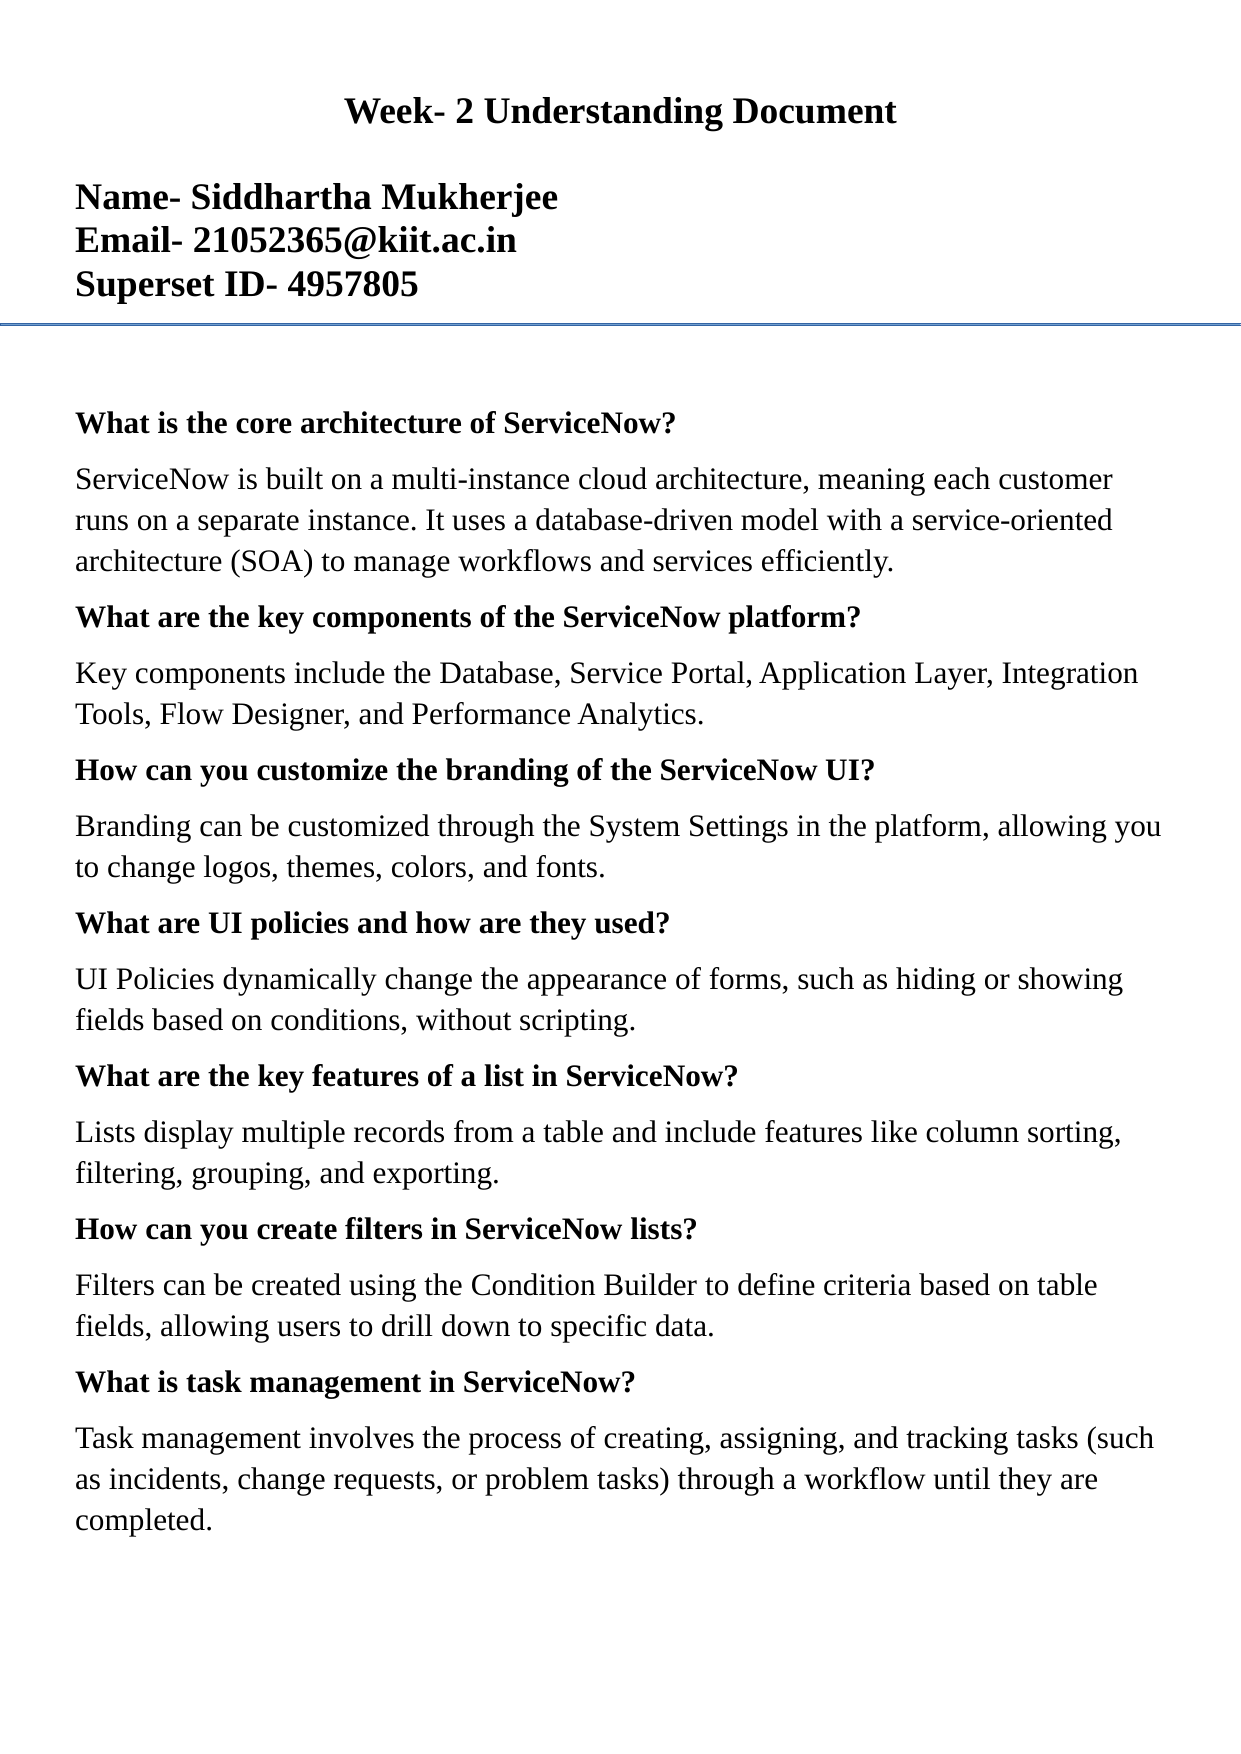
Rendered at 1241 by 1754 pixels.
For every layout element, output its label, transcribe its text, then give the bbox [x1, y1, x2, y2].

text What is the core architecture of ServiceNow? [75, 404, 1166, 440]
text Email- 21052365@kiit.ac.in [75, 218, 1166, 261]
text Lists display multiple records from a table and include features like column sorting, filtering, grouping, and exporting. [75, 1113, 1166, 1190]
text How can you create filters in ServiceNow lists? [75, 1210, 1166, 1246]
text Week- 2 Understanding Document [75, 88, 1166, 132]
text Superset ID- 4957805 [75, 261, 1166, 304]
text Key components include the Database, Service Portal, Application Layer, Integration Tools, Flow Designer, and Performance Analytics. [75, 654, 1166, 731]
text How can you customize the branding of the ServiceNow UI? [75, 751, 1166, 787]
text What are the key components of the ServiceNow platform? [75, 598, 1166, 634]
text Branding can be customized through the System Settings in the platform, allowing you to change logos, themes, colors, and fonts. [75, 807, 1166, 884]
text ServiceNow is built on a multi-instance cloud architecture, meaning each customer runs on a separate instance. It uses a database-driven model with a service-oriented architecture (SOA) to manage workflows and services efficiently. [75, 460, 1166, 578]
text What is task management in ServiceNow? [75, 1363, 1166, 1399]
text What are the key features of a list in ServiceNow? [75, 1057, 1166, 1093]
text UI Policies dynamically change the appearance of forms, such as hiding or showing fields based on conditions, without scripting. [75, 960, 1166, 1037]
text Name- Siddhartha Mukherjee [75, 175, 1166, 218]
text What are UI policies and how are they used? [75, 904, 1166, 940]
text Task management involves the process of creating, assigning, and tracking tasks (such as incidents, change requests, or problem tasks) through a workflow until they are completed. [75, 1419, 1166, 1537]
text Filters can be created using the Condition Builder to define criteria based on table fields, allowing users to drill down to specific data. [75, 1266, 1166, 1343]
